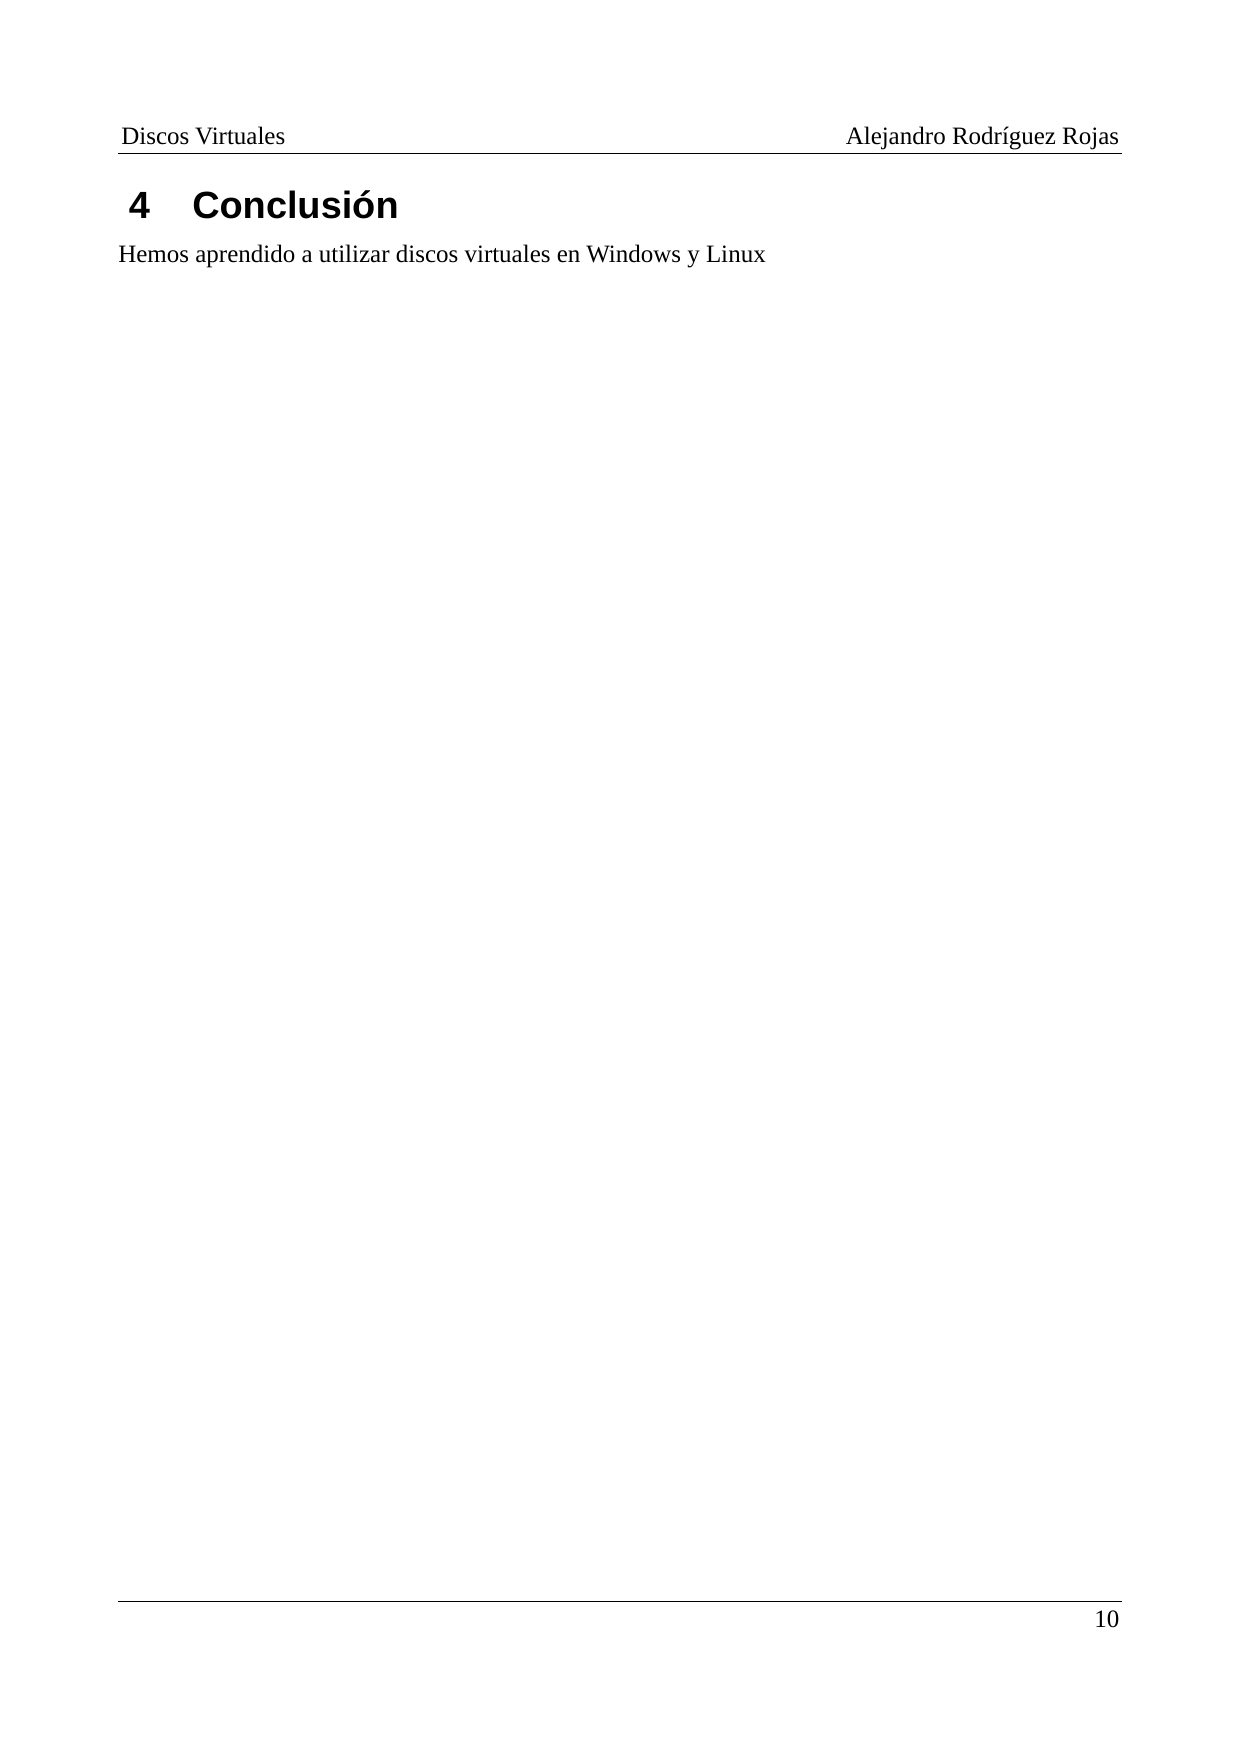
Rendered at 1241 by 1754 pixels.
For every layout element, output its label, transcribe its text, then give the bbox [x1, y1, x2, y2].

text Hemos aprendido a utilizar discos virtuales en Windows y Linux [118, 239, 1122, 267]
subtitle Conclusión [118, 182, 1122, 226]
